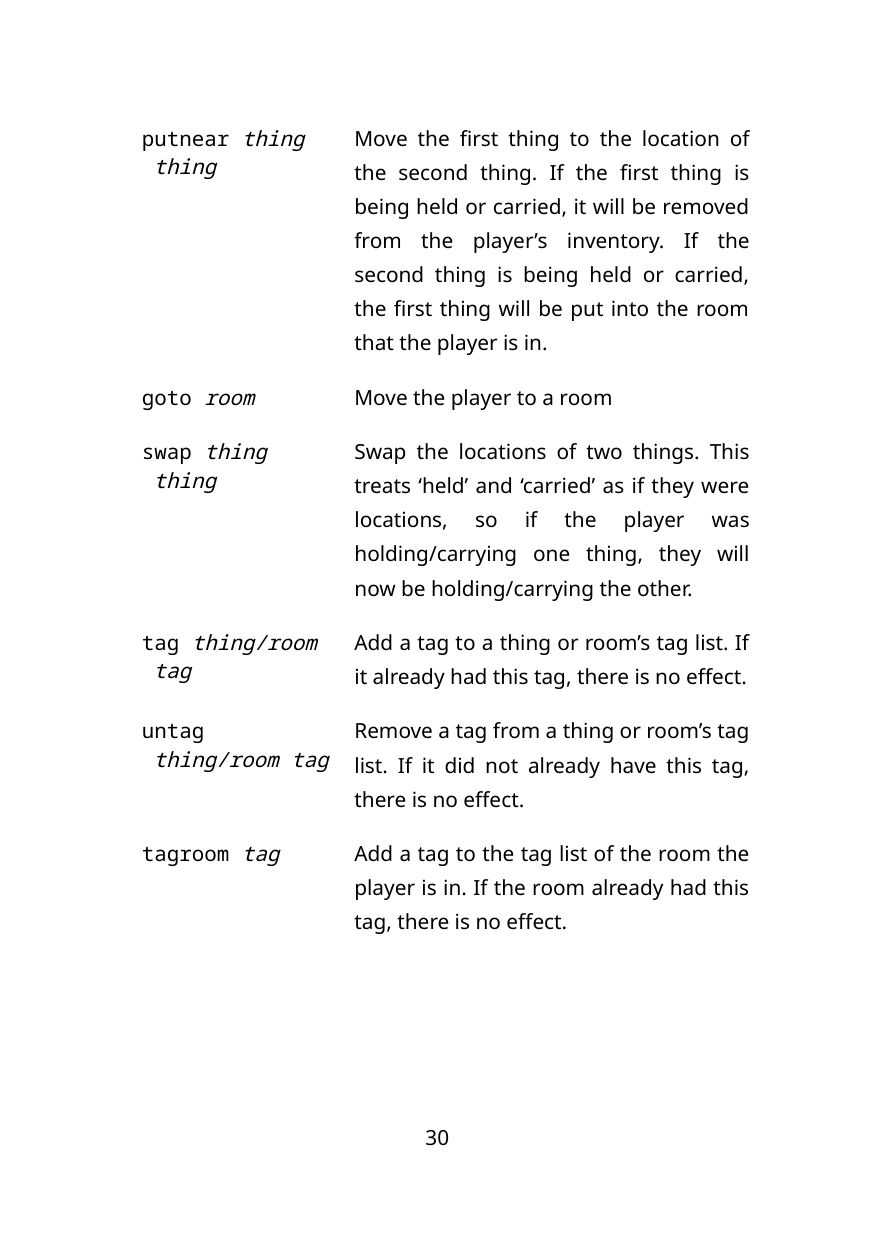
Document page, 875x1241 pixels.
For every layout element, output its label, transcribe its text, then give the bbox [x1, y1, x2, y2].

table_cell Remove a tag from a thing or room’s tag list. If it did not already have this tag, there is no effect. [348, 711, 756, 833]
table_cell putnear thing thing [118, 118, 348, 377]
table_cell goto room [118, 377, 348, 432]
table_cell tagroom tag [118, 834, 348, 956]
table_cell Add a tag to a thing or room’s tag list. If it already had this tag, there is no effect. [348, 623, 756, 711]
table_cell Add a tag to the tag list of the room the player is in. If the room already had this tag, there is no effect. [348, 834, 756, 956]
table_cell Move the player to a room [348, 377, 756, 432]
table_cell swap thing thing [118, 432, 348, 622]
table_cell untag thing/room tag [118, 711, 348, 833]
table_cell tag thing/room tag [118, 623, 348, 711]
table_cell Move the first thing to the location of the second thing. If the first thing is being held or carried, it will be removed from the player’s inventory. If the second thing is being held or carried, the first thing will be put into the room that the player is in. [348, 118, 756, 377]
table_cell Swap the locations of two things. This treats ‘held’ and ‘carried’ as if they were locations, so if the player was holding/carrying one thing, they will now be holding/carrying the other. [348, 432, 756, 622]
